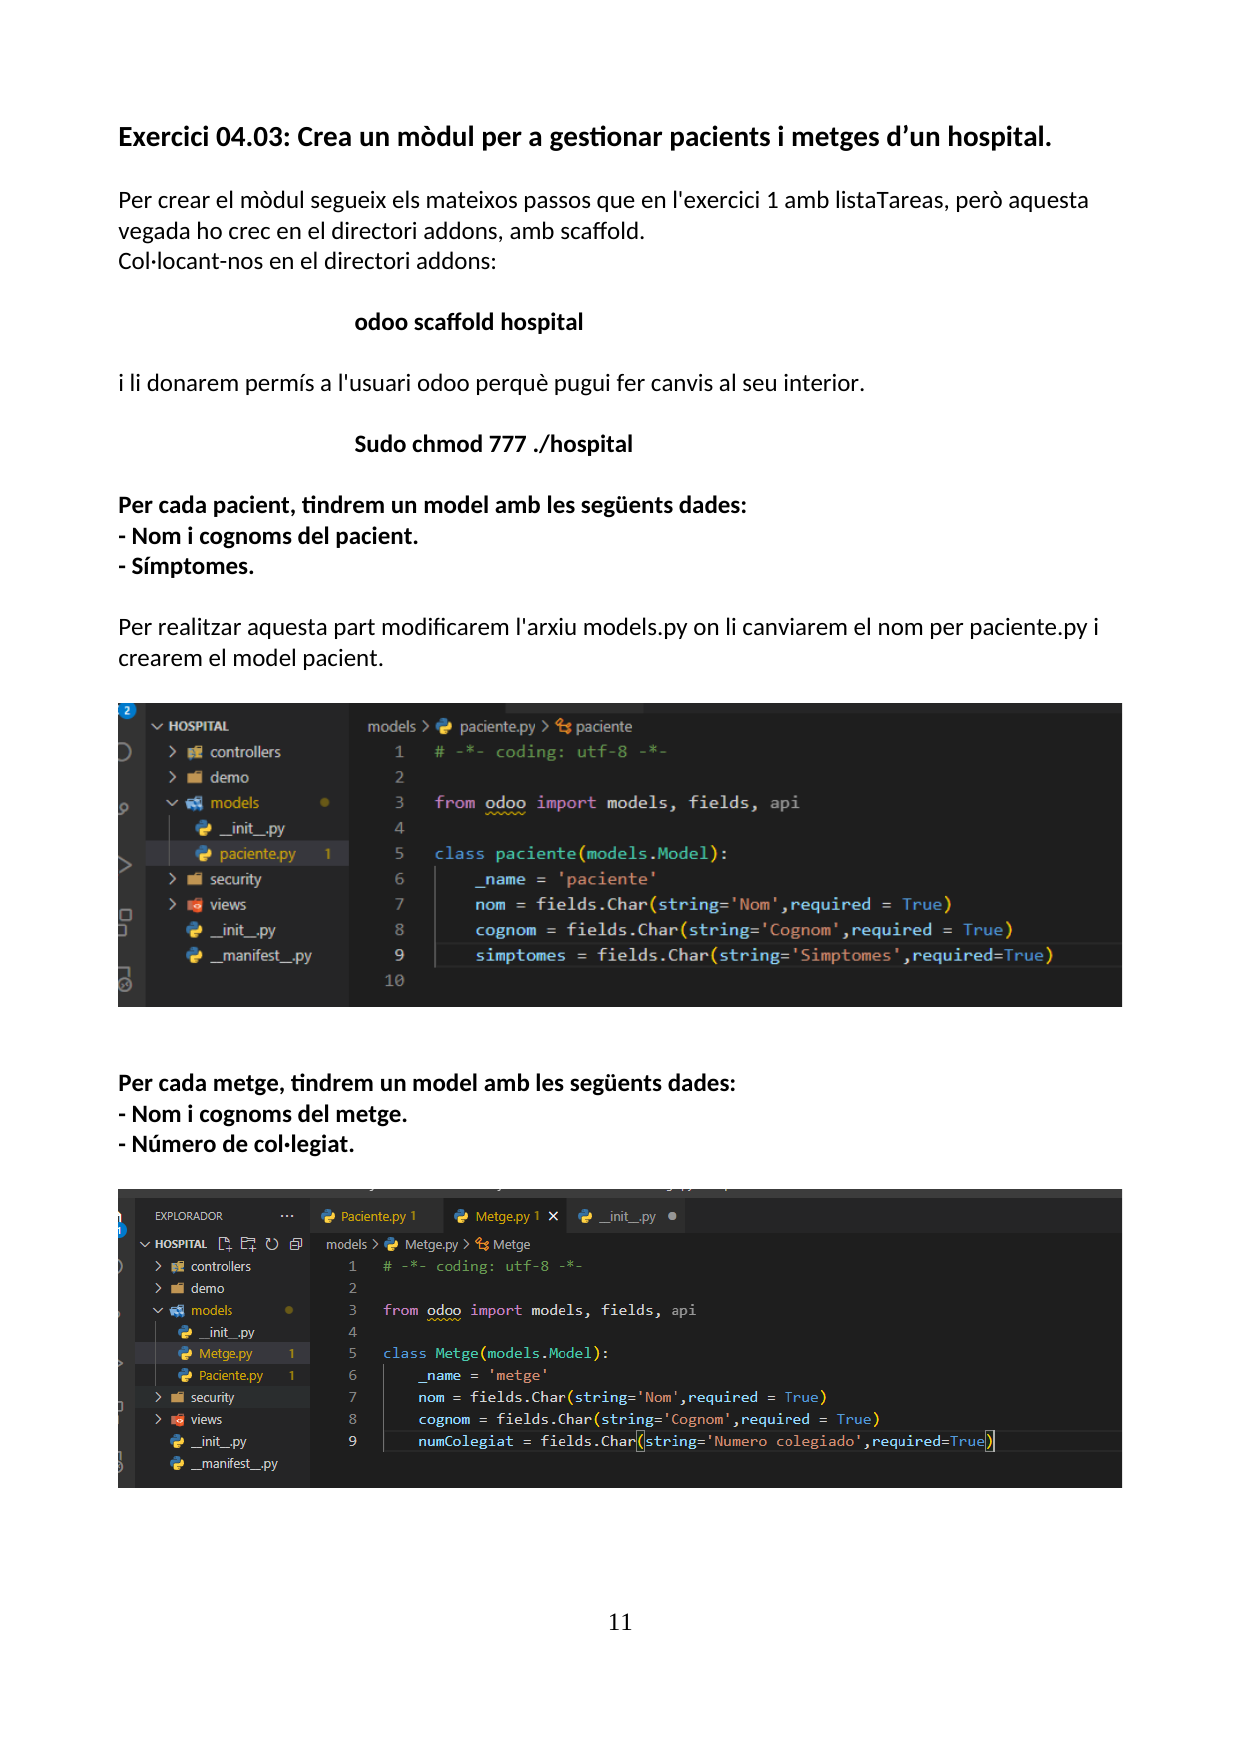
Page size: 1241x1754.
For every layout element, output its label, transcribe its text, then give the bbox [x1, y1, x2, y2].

picture [118, 1189, 1123, 1488]
text Per realitzar aquesta part modificarem l'arxiu models.py on li canviarem el nom per paciente.py i crearem el model pacient. [118, 612, 1122, 673]
text odoo scaffold hospital [118, 306, 1122, 337]
text - Número de col·legiat. [118, 1129, 1122, 1159]
text Per cada pacient, tindrem un model amb les següents dades: [118, 489, 1122, 520]
picture [118, 703, 1123, 1007]
text Col·locant-nos en el directori addons: [118, 245, 1122, 276]
text i li donarem permís a l'usuari odoo perquè pugui fer canvis al seu interior. [118, 367, 1122, 398]
text - Símptomes. [118, 551, 1122, 581]
text Sudo chmod 777 ./hospital [118, 428, 1122, 459]
text - Nom i cognoms del metge. [118, 1098, 1122, 1129]
text Per cada metge, tindrem un model amb les següents dades: [118, 1068, 1122, 1098]
text - Nom i cognoms del pacient. [118, 520, 1122, 551]
text Exercici 04.03: Crea un mòdul per a gestionar pacients i metges d’un hospital. [118, 118, 1122, 154]
text Per crear el mòdul segueix els mateixos passos que en l'exercici 1 amb listaTareas, però aquesta vegada ho crec en el directori addons, amb scaffold. [118, 184, 1122, 245]
